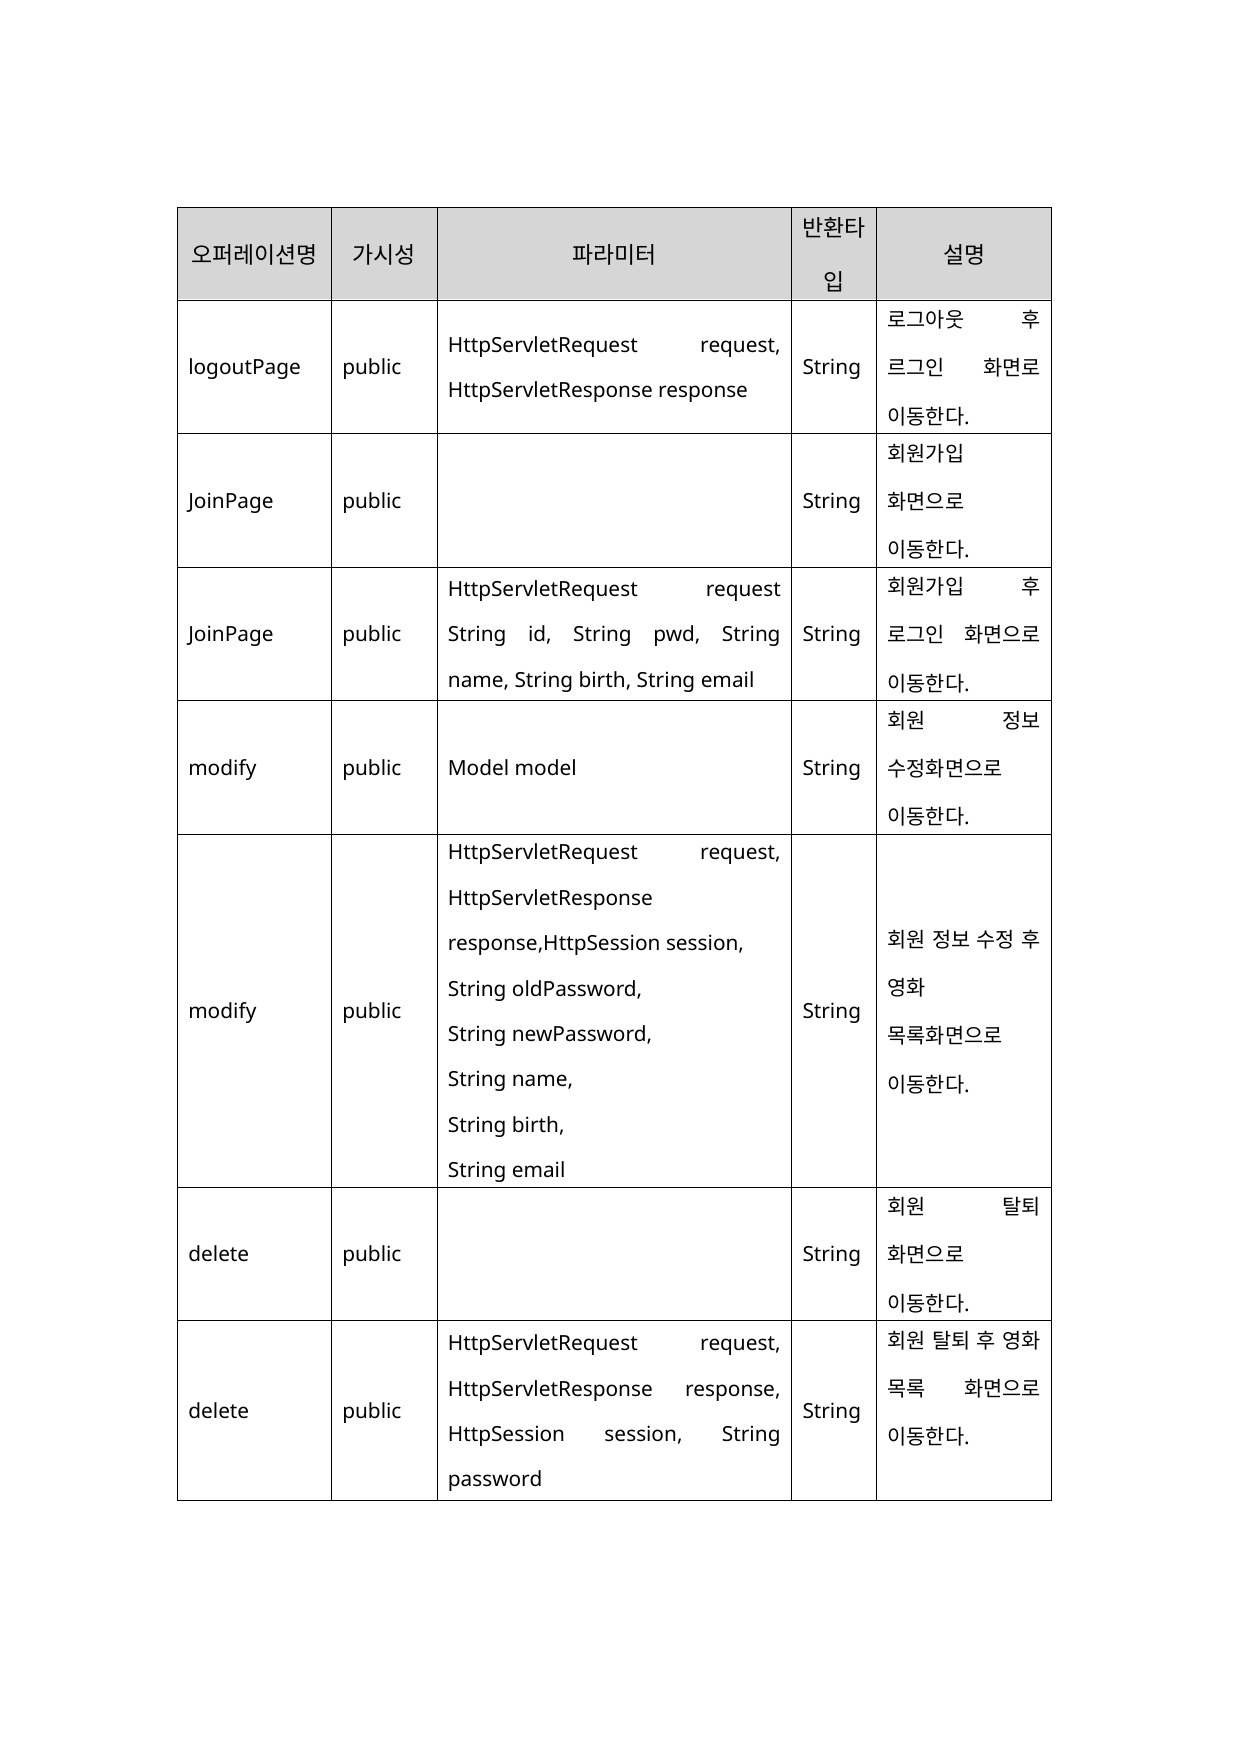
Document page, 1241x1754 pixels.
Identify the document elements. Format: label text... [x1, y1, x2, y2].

table_cell HttpServletRequest request, HttpServletResponse response, HttpSession session, String password [438, 1321, 791, 1500]
table_cell public [332, 701, 437, 834]
table_cell String [792, 301, 876, 433]
table_cell public [332, 1321, 437, 1500]
table_cell modify [178, 701, 331, 834]
table_cell 회원 탈퇴 화면으로 이동한다. [877, 1188, 1051, 1320]
table_cell String [792, 835, 876, 1187]
table_cell String [792, 568, 876, 700]
table_cell modify [178, 835, 331, 1187]
table_cell String [792, 1188, 876, 1320]
table_cell HttpServletRequest request String id, String pwd, String name, String birth, String email [438, 568, 791, 700]
table_cell 오퍼레이션명 [178, 208, 331, 299]
table_cell String [792, 434, 876, 567]
table_cell 로그아웃 후 르그인 화면로 이동한다. [877, 301, 1051, 433]
table_cell [438, 434, 791, 567]
table_cell public [332, 835, 437, 1187]
table_cell 회원가입 후 로그인 화면으로 이동한다. [877, 568, 1051, 700]
table_cell 회원 정보 수정 후 영화 목록화면으로 이동한다. [877, 835, 1051, 1187]
table_cell JoinPage [178, 434, 331, 567]
table_cell delete [178, 1188, 331, 1320]
table_cell String [792, 701, 876, 834]
table_cell JoinPage [178, 568, 331, 700]
table_cell delete [178, 1321, 331, 1500]
table_cell logoutPage [178, 301, 331, 433]
table_cell 회원 정보 수정화면으로 이동한다. [877, 701, 1051, 834]
table_cell HttpServletRequest request, HttpServletResponse response,HttpSession session, String oldPassword, String newPassword, String name, String birth, String email [438, 835, 791, 1187]
table_cell public [332, 434, 437, 567]
table_cell 회원 탈퇴 후 영화 목록 화면으로 이동한다. [877, 1321, 1051, 1500]
table_cell 파라미터 [438, 208, 791, 299]
table_cell 반환타입 [792, 208, 876, 299]
table_cell String [792, 1321, 876, 1500]
table_cell public [332, 568, 437, 700]
table_cell public [332, 301, 437, 433]
table_cell public [332, 1188, 437, 1320]
table_cell 회원가입 화면으로 이동한다. [877, 434, 1051, 567]
table_cell [438, 1188, 791, 1320]
table_cell 가시성 [332, 208, 437, 299]
table_cell Model model [438, 701, 791, 834]
table_cell HttpServletRequest request, HttpServletResponse response [438, 301, 791, 433]
table_cell 설명 [877, 208, 1051, 299]
